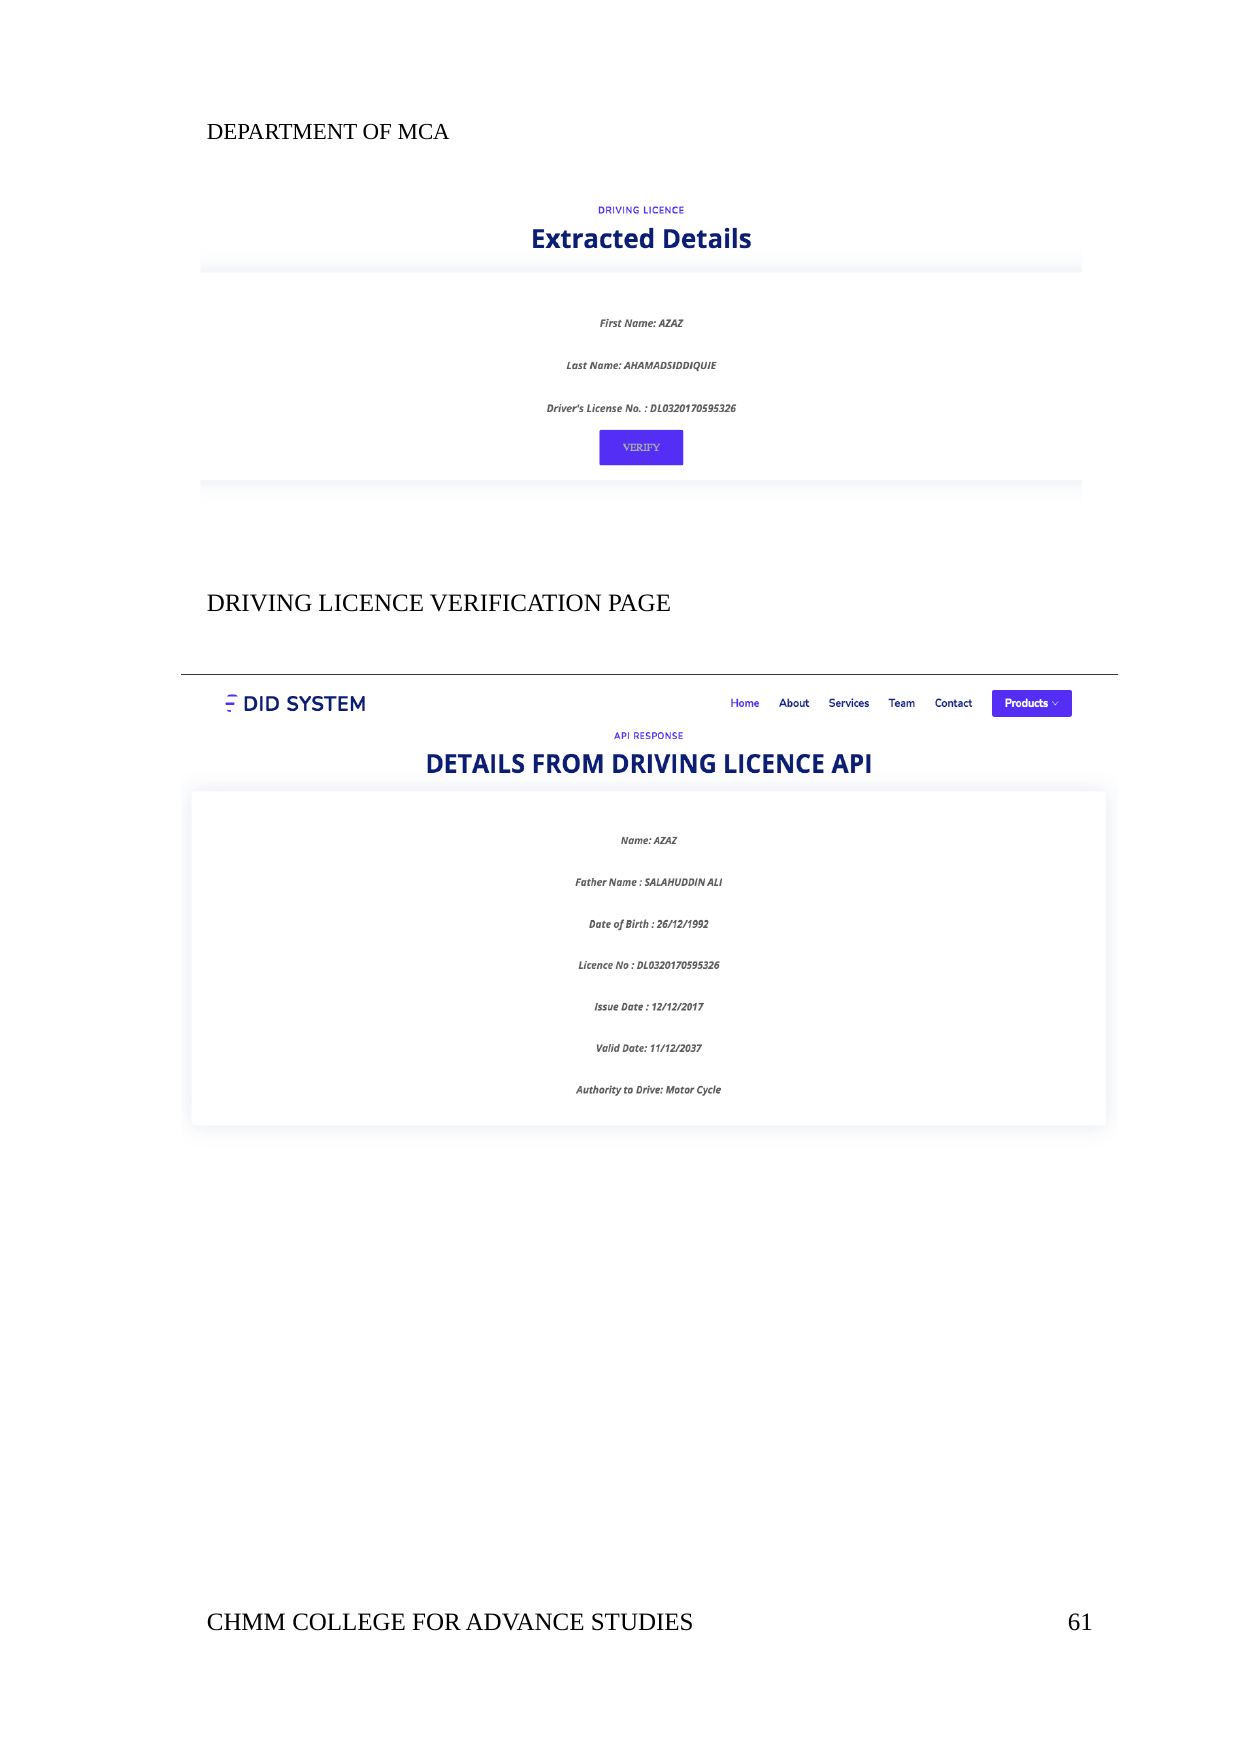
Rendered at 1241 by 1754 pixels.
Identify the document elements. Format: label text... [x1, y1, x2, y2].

picture [181, 674, 1119, 1166]
text DRIVING LICENCE VERIFICATION PAGE [207, 588, 1093, 617]
picture [173, 173, 1126, 531]
